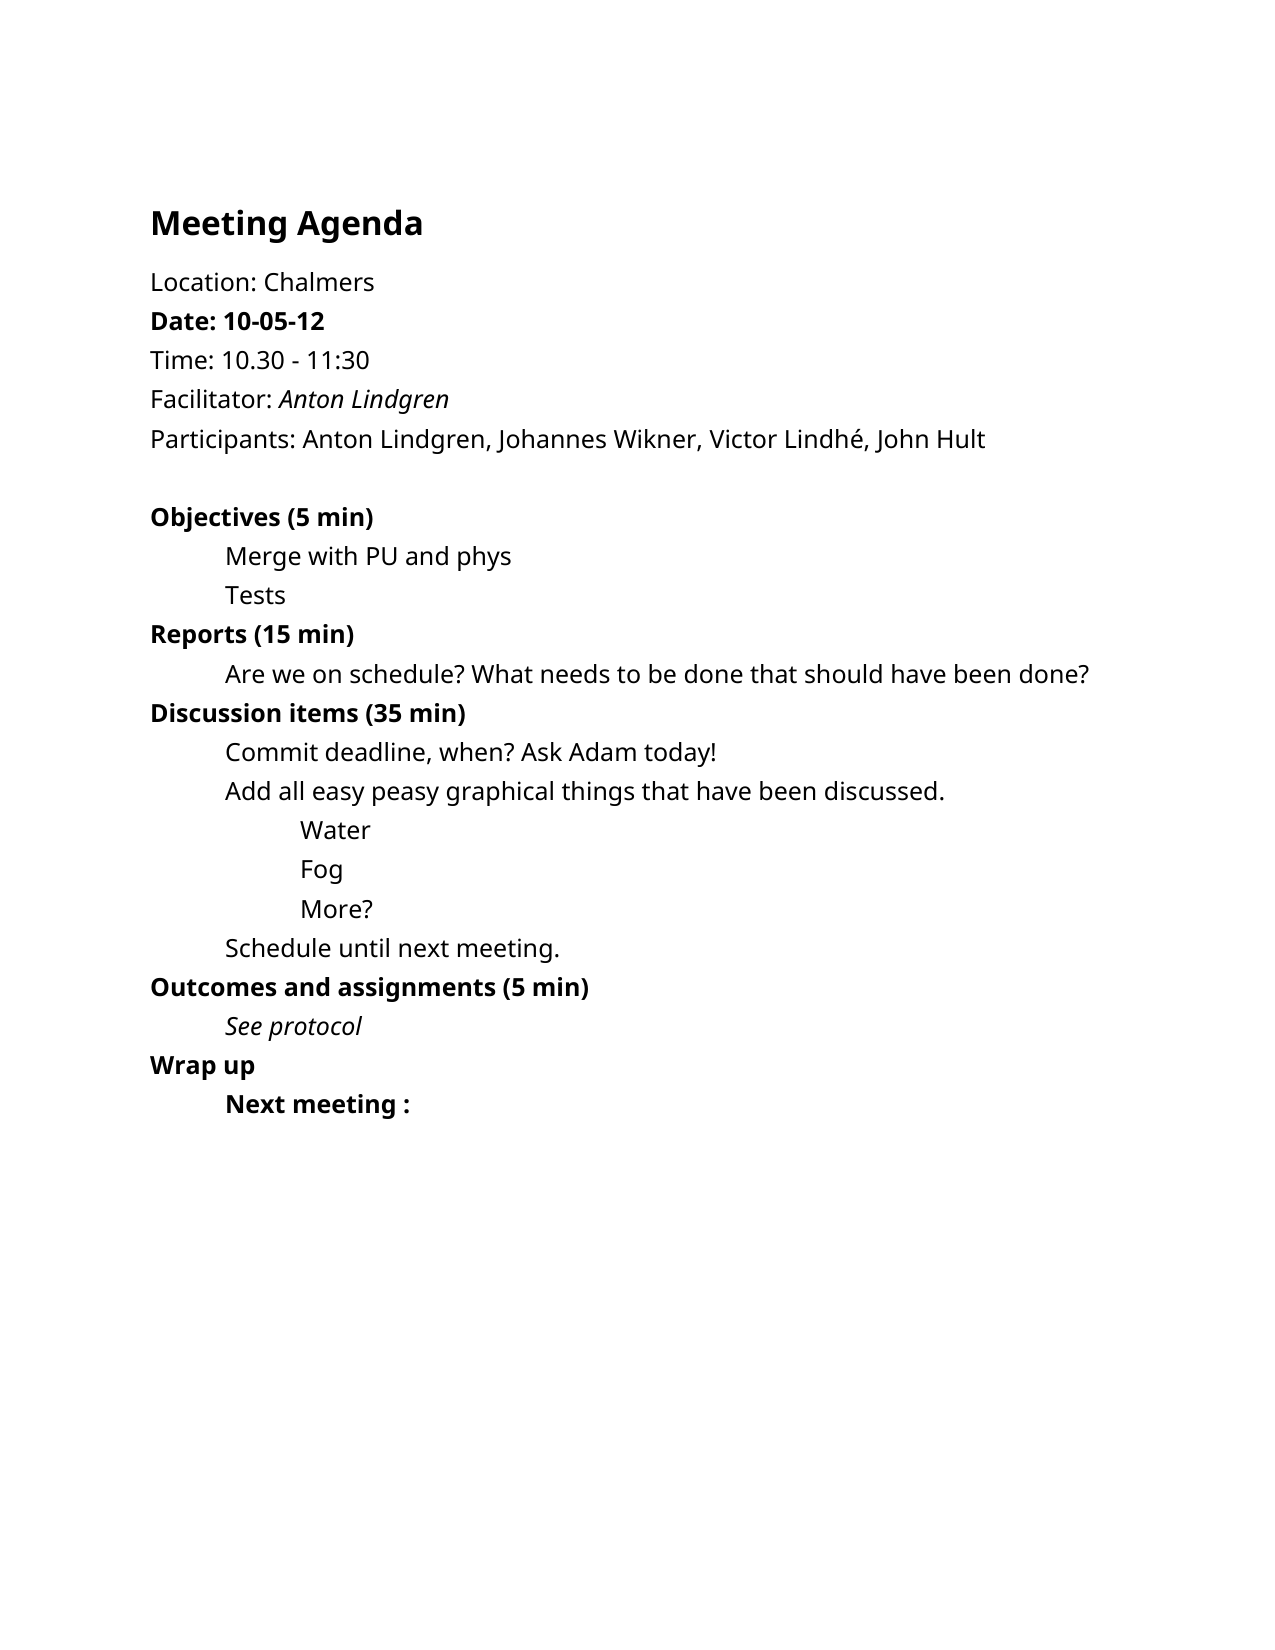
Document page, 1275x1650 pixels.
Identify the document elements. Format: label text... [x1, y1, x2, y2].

subtitle Meeting Agenda [150, 200, 1125, 245]
text Location: Chalmers [150, 265, 1125, 299]
text Date: 10-05-12 [150, 304, 1125, 338]
text Reports (15 min) [150, 617, 1125, 651]
text Add all easy peasy graphical things that have been discussed. [225, 774, 1125, 808]
text Schedule until next meeting. [225, 931, 1125, 964]
text Outcomes and assignments (5 min) [150, 970, 1125, 1004]
text Tests [225, 578, 1125, 612]
text More? [225, 891, 1125, 925]
text Participants: Anton Lindgren, Johannes Wikner, Victor Lindhé, John Hult [150, 421, 1125, 455]
text Facilitator: Anton Lindgren [150, 382, 1125, 416]
text Time: 10.30 - 11:30 [150, 343, 1125, 377]
text See protocol [150, 1009, 1125, 1043]
text Next meeting : [225, 1087, 1125, 1121]
text Fog [225, 852, 1125, 886]
text Are we on schedule? What needs to be done that should have been done? [225, 656, 1125, 690]
text Water [225, 813, 1125, 847]
text Wrap up [150, 1048, 1125, 1082]
text Discussion items (35 min) [150, 696, 1125, 729]
text Commit deadline, when? Ask Adam today! [225, 735, 1125, 769]
text Objectives (5 min) [150, 500, 1125, 534]
text Merge with PU and phys [150, 539, 1125, 573]
